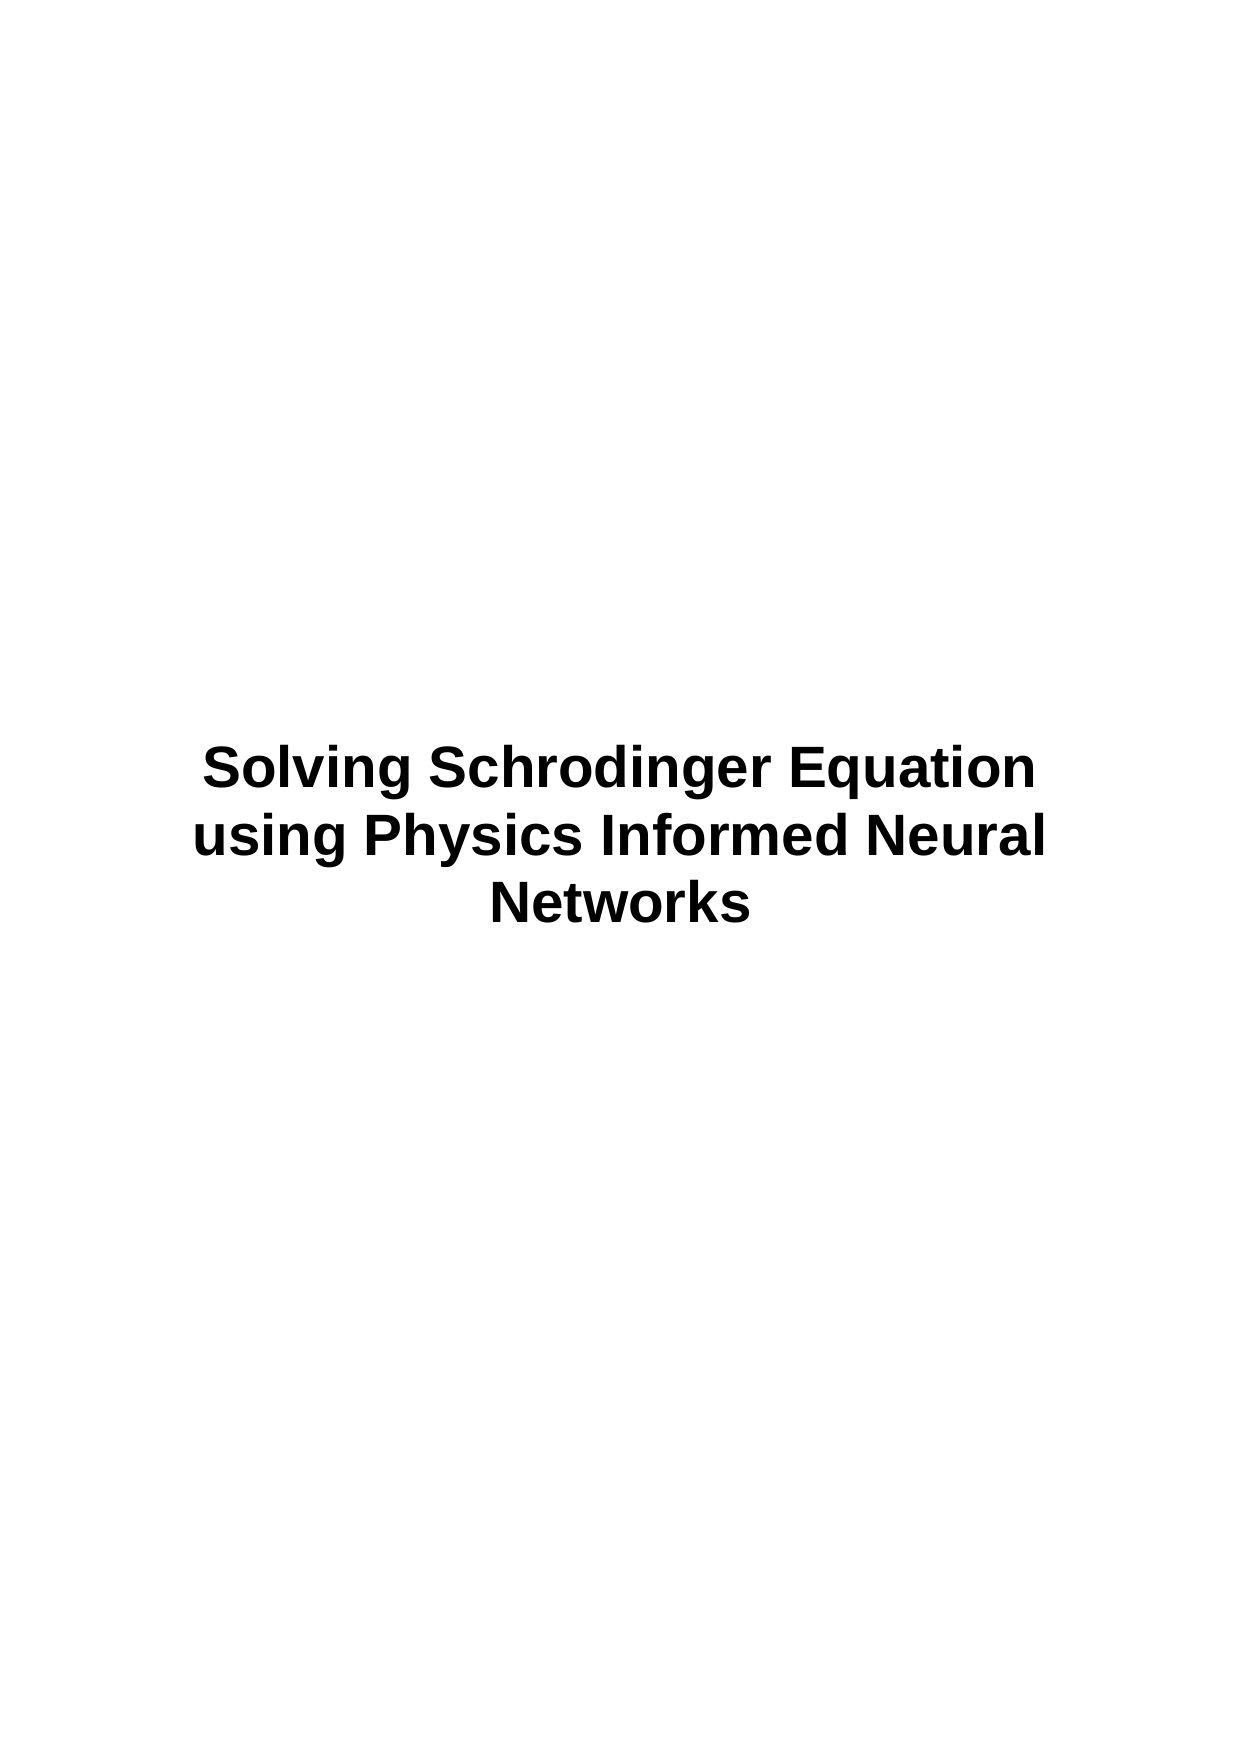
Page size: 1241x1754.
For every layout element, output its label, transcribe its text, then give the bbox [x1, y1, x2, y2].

title Solving Schrodinger Equation using Physics Informed Neural Networks [118, 733, 1122, 934]
